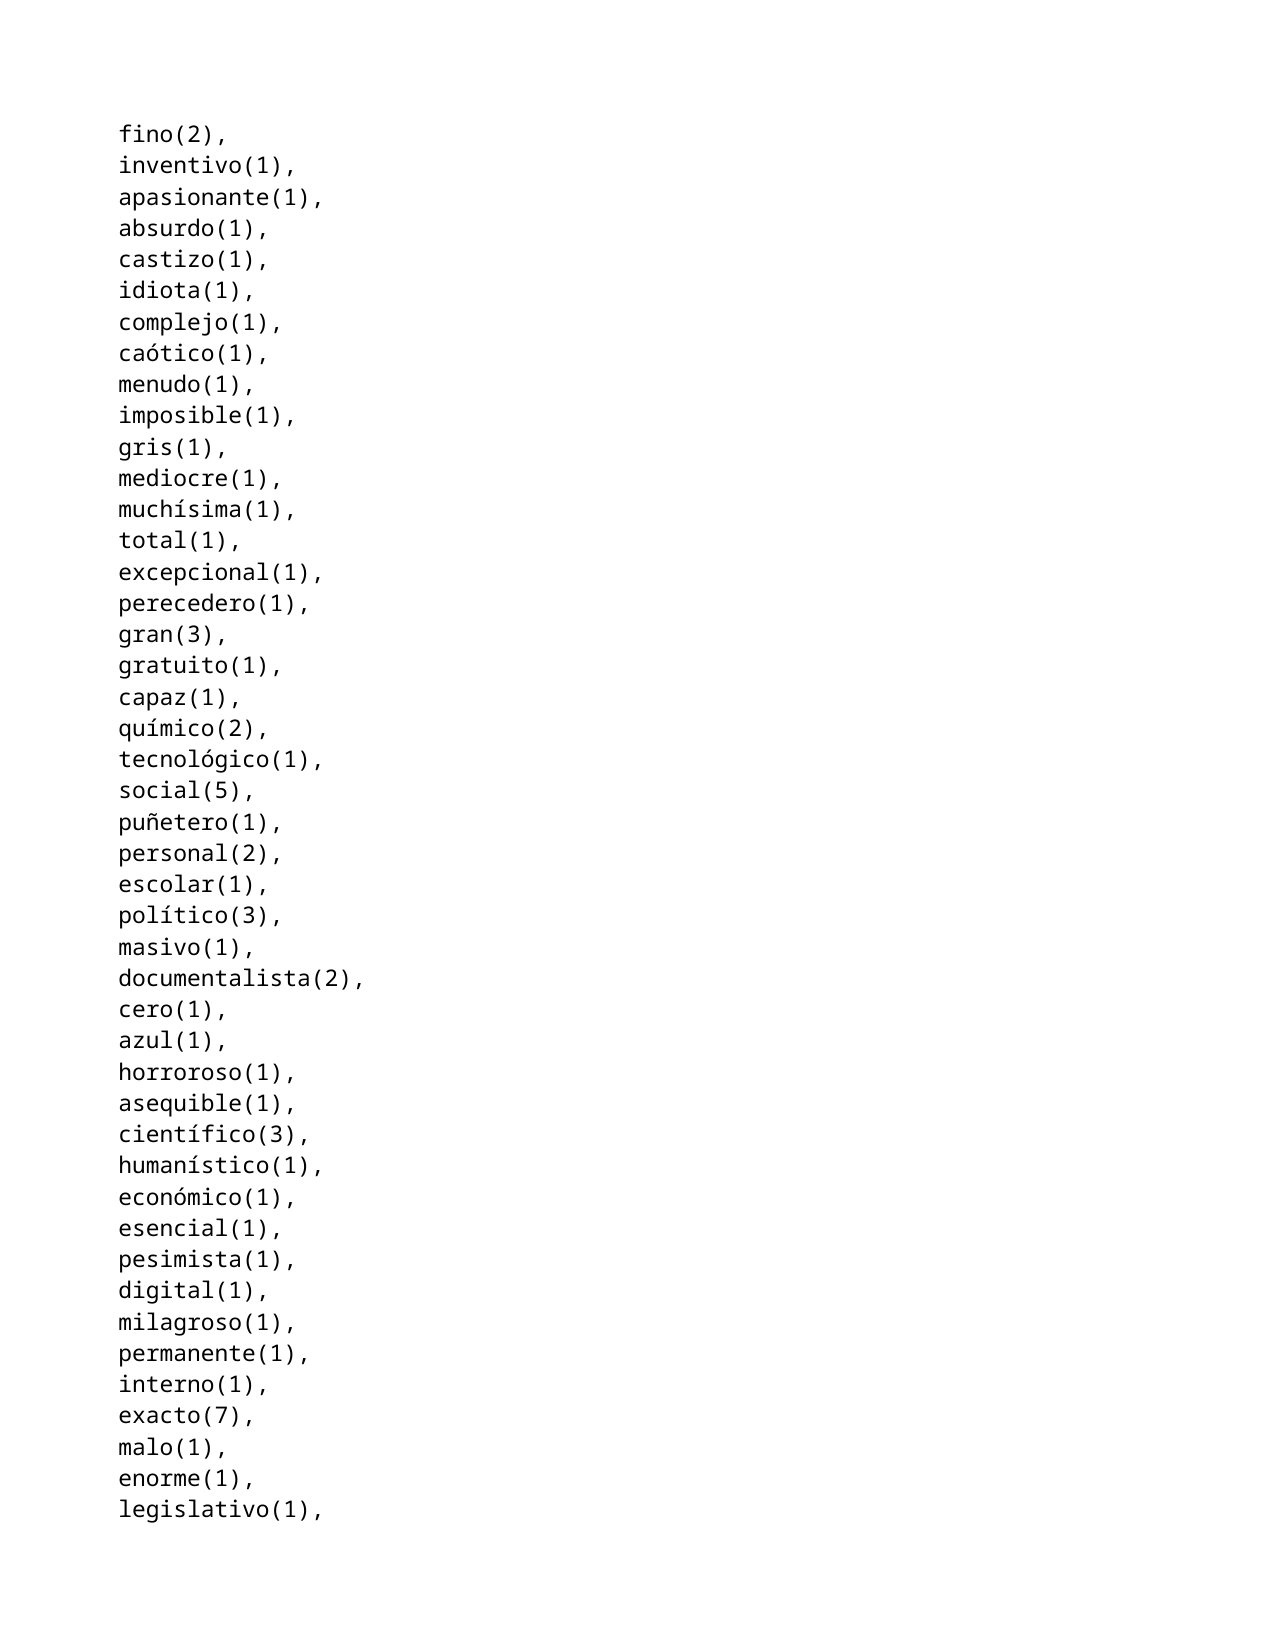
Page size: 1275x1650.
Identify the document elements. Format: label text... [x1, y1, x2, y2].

text digital(1), [118, 1274, 1157, 1306]
text exacto(7), [118, 1399, 1157, 1431]
text malo(1), [118, 1431, 1157, 1462]
text esencial(1), [118, 1212, 1157, 1243]
text castizo(1), [118, 243, 1157, 274]
text apasionante(1), [118, 181, 1157, 212]
text gris(1), [118, 431, 1157, 462]
text personal(2), [118, 837, 1157, 868]
text horroroso(1), [118, 1056, 1157, 1087]
text caótico(1), [118, 337, 1157, 368]
text idiota(1), [118, 274, 1157, 306]
text masivo(1), [118, 931, 1157, 962]
text inventivo(1), [118, 149, 1157, 181]
text mediocre(1), [118, 462, 1157, 493]
text escolar(1), [118, 868, 1157, 899]
text menudo(1), [118, 368, 1157, 399]
text cero(1), [118, 993, 1157, 1024]
text tecnológico(1), [118, 743, 1157, 774]
text humanístico(1), [118, 1149, 1157, 1181]
text químico(2), [118, 712, 1157, 743]
text enorme(1), [118, 1462, 1157, 1493]
text complejo(1), [118, 306, 1157, 337]
text total(1), [118, 524, 1157, 556]
text social(5), [118, 774, 1157, 806]
text científico(3), [118, 1118, 1157, 1149]
text interno(1), [118, 1368, 1157, 1399]
text legislativo(1), [118, 1493, 1157, 1524]
text muchísima(1), [118, 493, 1157, 524]
text azul(1), [118, 1024, 1157, 1056]
text asequible(1), [118, 1087, 1157, 1118]
text puñetero(1), [118, 806, 1157, 837]
text documentalista(2), [118, 962, 1157, 993]
text pesimista(1), [118, 1243, 1157, 1274]
text gratuito(1), [118, 649, 1157, 681]
text milagroso(1), [118, 1306, 1157, 1337]
text perecedero(1), [118, 587, 1157, 618]
text gran(3), [118, 618, 1157, 649]
text imposible(1), [118, 399, 1157, 431]
text fino(2), [118, 118, 1157, 149]
text político(3), [118, 899, 1157, 931]
text capaz(1), [118, 681, 1157, 712]
text excepcional(1), [118, 556, 1157, 587]
text permanente(1), [118, 1337, 1157, 1368]
text absurdo(1), [118, 212, 1157, 243]
text económico(1), [118, 1181, 1157, 1212]
